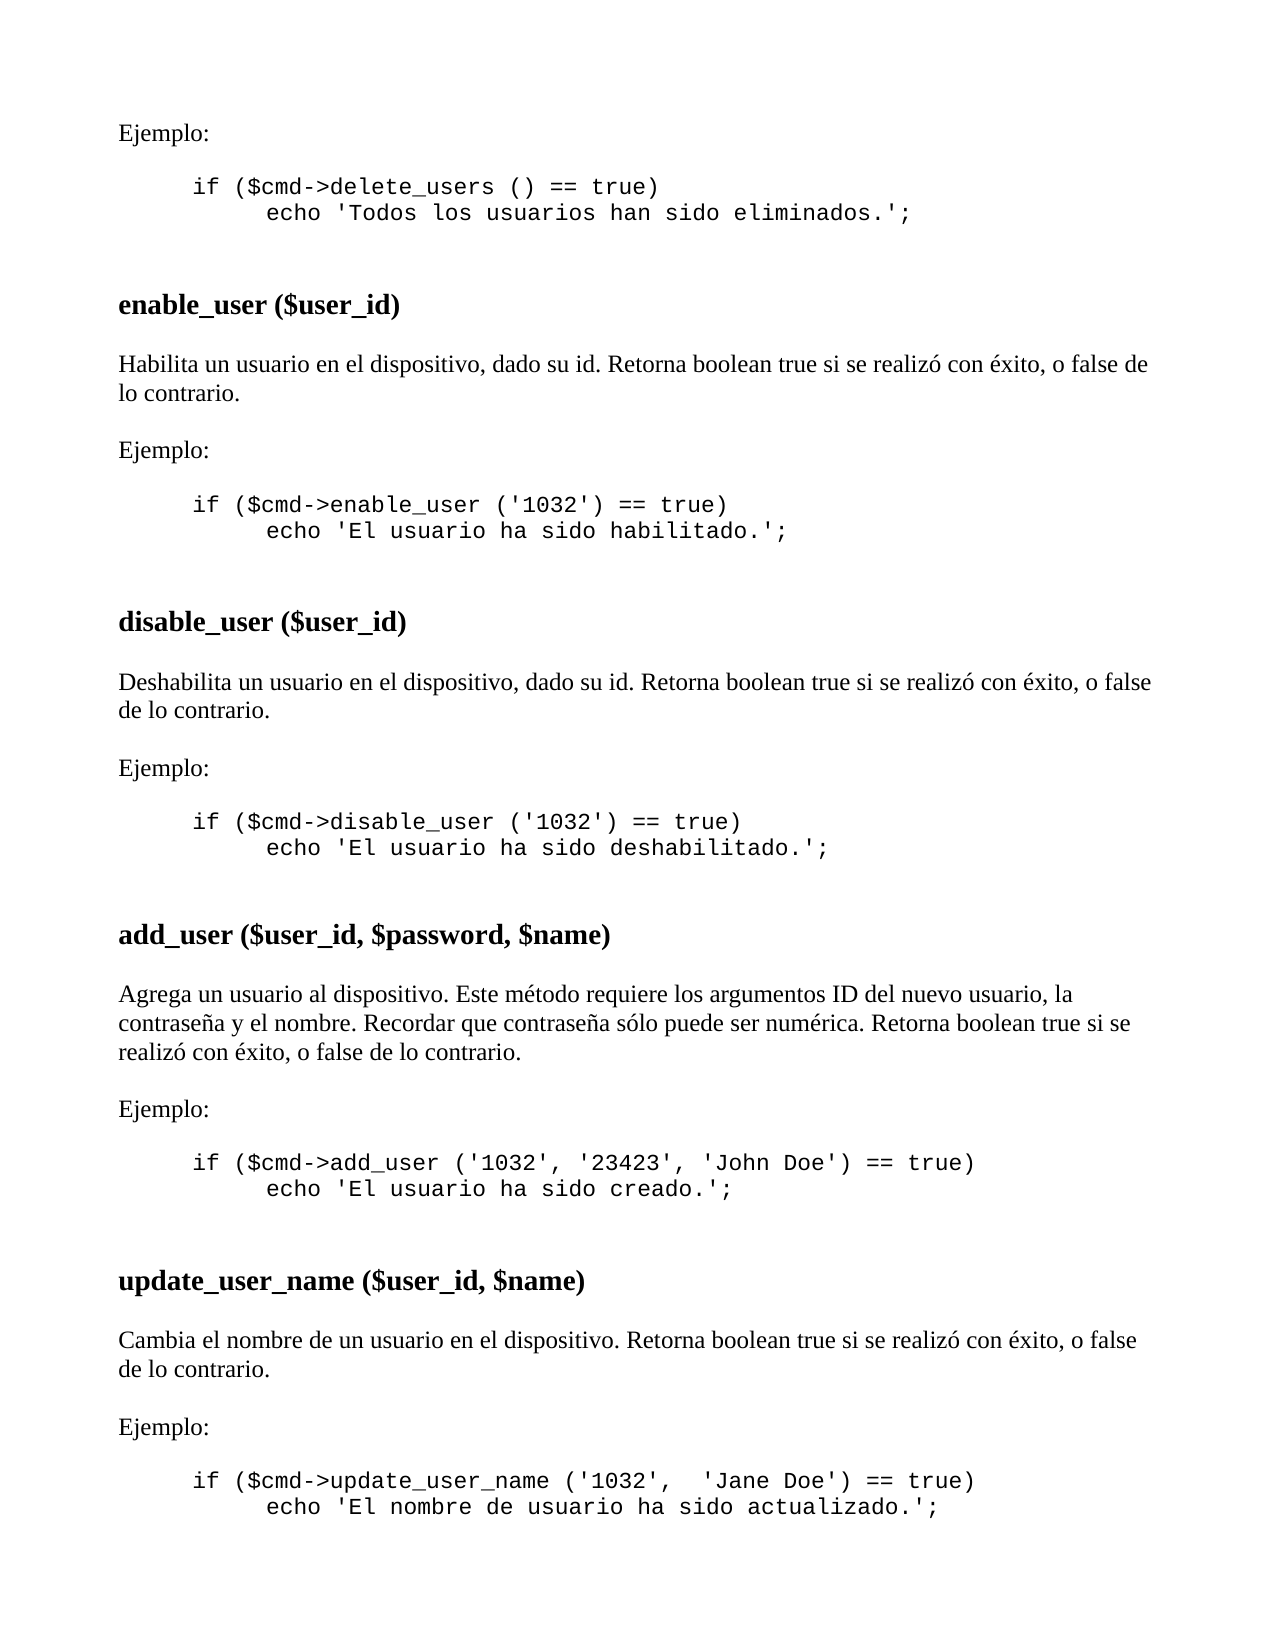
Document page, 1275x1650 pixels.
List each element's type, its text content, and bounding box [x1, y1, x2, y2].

text echo 'El usuario ha sido deshabilitado.'; [118, 836, 1157, 862]
text if ($cmd->add_user ('1032', '23423', 'John Doe') == true) [118, 1152, 1157, 1178]
text if ($cmd->disable_user ('1032') == true) [118, 810, 1157, 836]
text Agrega un usuario al dispositivo. Este método requiere los argumentos ID del nuevo usuario, la contraseña y el nombre. Recordar que contraseña sólo puede ser numérica. Retorna boolean true si se realizó con éxito, o false de lo contrario. [118, 979, 1157, 1066]
text Deshabilita un usuario en el dispositivo, dado su id. Retorna boolean true si se realizó con éxito, o false de lo contrario. [118, 667, 1157, 724]
text Ejemplo: [118, 118, 1157, 147]
text if ($cmd->update_user_name ('1032', 'Jane Doe') == true) [118, 1469, 1157, 1495]
text enable_user ($user_id) [118, 287, 1157, 321]
text if ($cmd->delete_users () == true) [118, 176, 1157, 202]
text echo 'El usuario ha sido habilitado.'; [118, 519, 1157, 545]
text Ejemplo: [118, 753, 1157, 782]
text Ejemplo: [118, 436, 1157, 464]
text Cambia el nombre de un usuario en el dispositivo. Retorna boolean true si se realizó con éxito, o false de lo contrario. [118, 1325, 1157, 1383]
text update_user_name ($user_id, $name) [118, 1263, 1157, 1297]
text Ejemplo: [118, 1094, 1157, 1123]
text if ($cmd->enable_user ('1032') == true) [118, 493, 1157, 519]
text Ejemplo: [118, 1412, 1157, 1440]
text echo 'El nombre de usuario ha sido actualizado.'; [118, 1495, 1157, 1521]
text echo 'Todos los usuarios han sido eliminados.'; [118, 202, 1157, 227]
text Habilita un usuario en el dispositivo, dado su id. Retorna boolean true si se realizó con éxito, o false de lo contrario. [118, 349, 1157, 407]
text add_user ($user_id, $password, $name) [118, 917, 1157, 951]
text echo 'El usuario ha sido creado.'; [118, 1178, 1157, 1204]
text disable_user ($user_id) [118, 604, 1157, 638]
